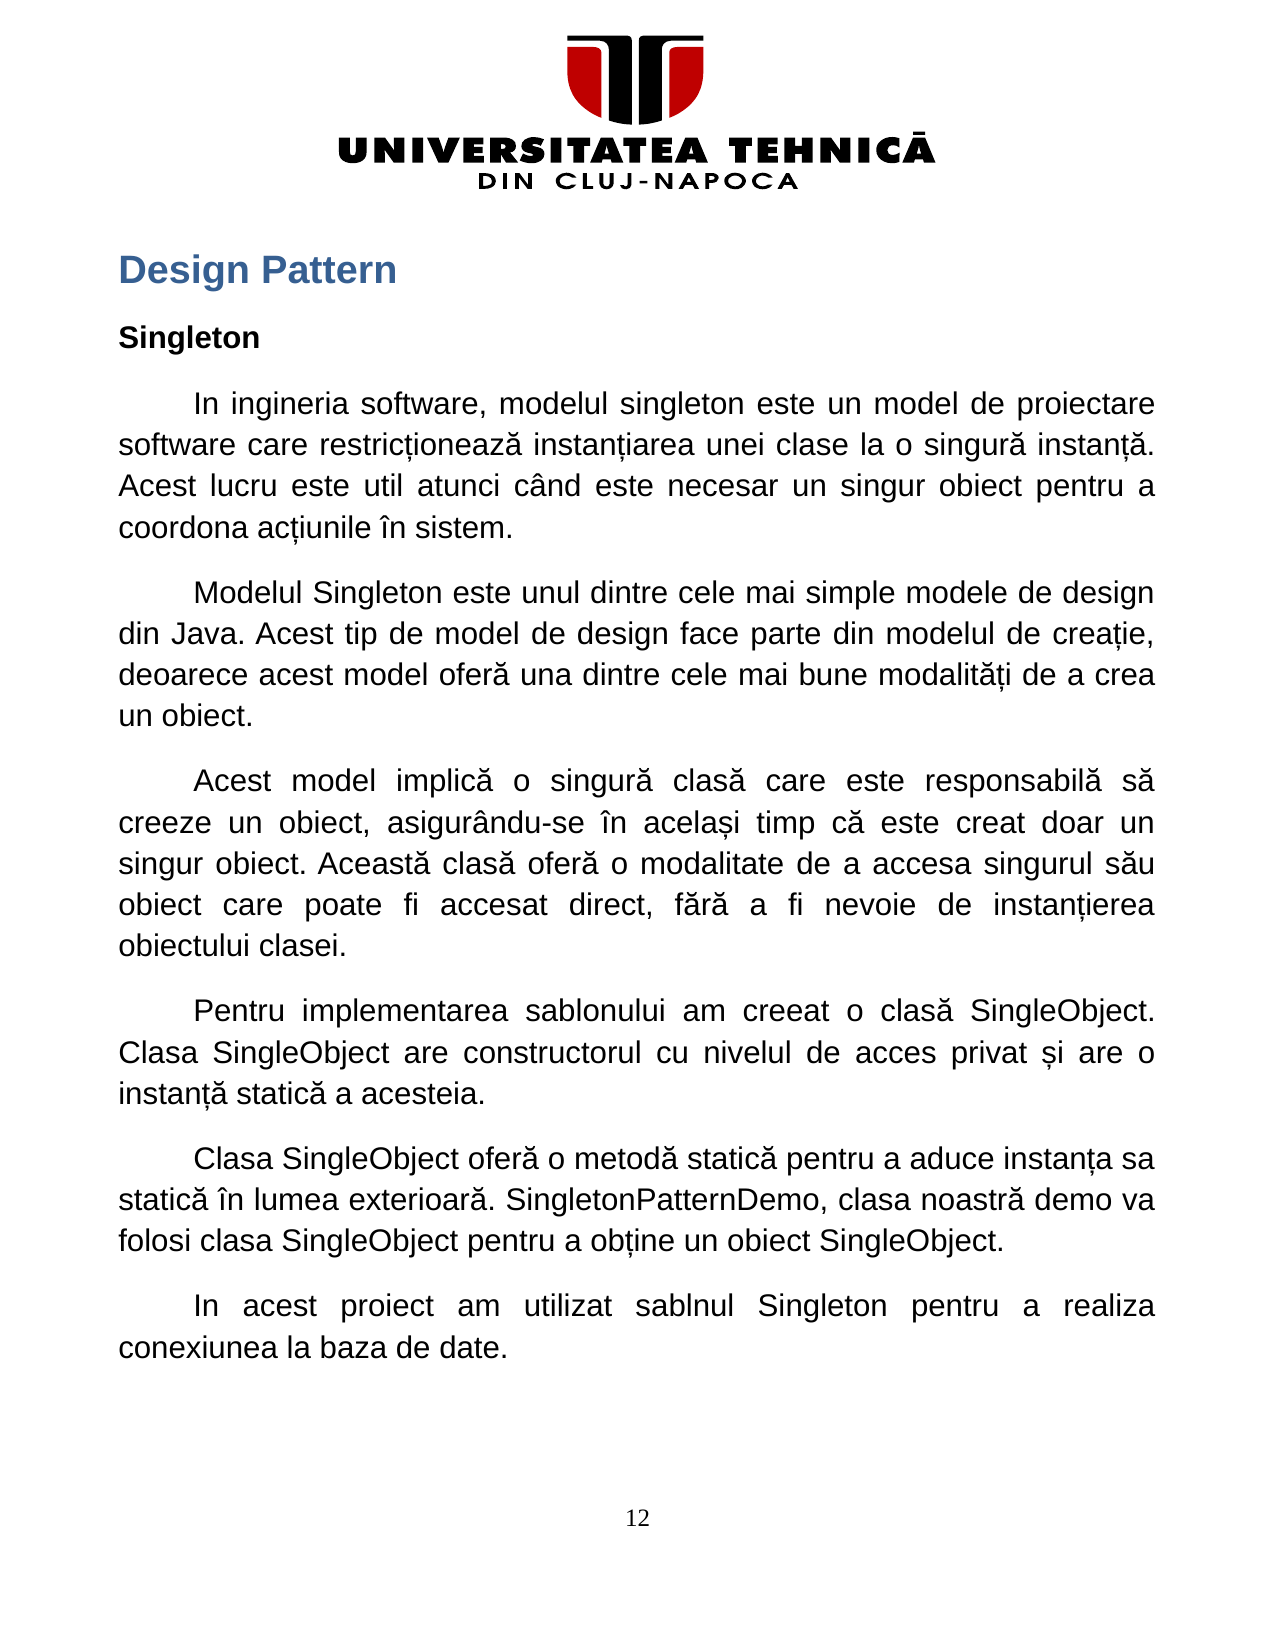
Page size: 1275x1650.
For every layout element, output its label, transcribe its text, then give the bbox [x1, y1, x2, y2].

text In ingineria software, modelul singleton este un model de proiectare software care restricționează instanțiarea unei clase la o singură instanță. Acest lucru este util atunci când este necesar un singur obiect pentru a coordona acțiunile în sistem. [118, 385, 1157, 544]
text Acest model implică o singură clasă care este responsabilă să creeze un obiect, asigurându-se în același timp că este creat doar un singur obiect. Această clasă oferă o modalitate de a accesa singurul său obiect care poate fi accesat direct, fără a fi nevoie de instanțierea obiectului clasei. [118, 762, 1157, 963]
subtitle Singleton [118, 319, 1157, 355]
text In acest proiect am utilizat sablnul Singleton pentru a realiza conexiunea la baza de date. [118, 1287, 1157, 1364]
text Clasa SingleObject oferă o metodă statică pentru a aduce instanța sa statică în lumea exterioară. SingletonPatternDemo, clasa noastră demo va folosi clasa SingleObject pentru a obține un obiect SingleObject. [118, 1140, 1157, 1258]
text Modelul Singleton este unul dintre cele mai simple modele de design din Java. Acest tip de model de design face parte din modelul de creație, deoarece acest model oferă una dintre cele mai bune modalități de a crea un obiect. [118, 574, 1157, 733]
subtitle Design Pattern [118, 246, 1157, 292]
text Pentru implementarea sablonului am creeat o clasă SingleObject. Clasa SingleObject are constructorul cu nivelul de acces privat și are o instanță statică a acesteia. [118, 992, 1157, 1111]
